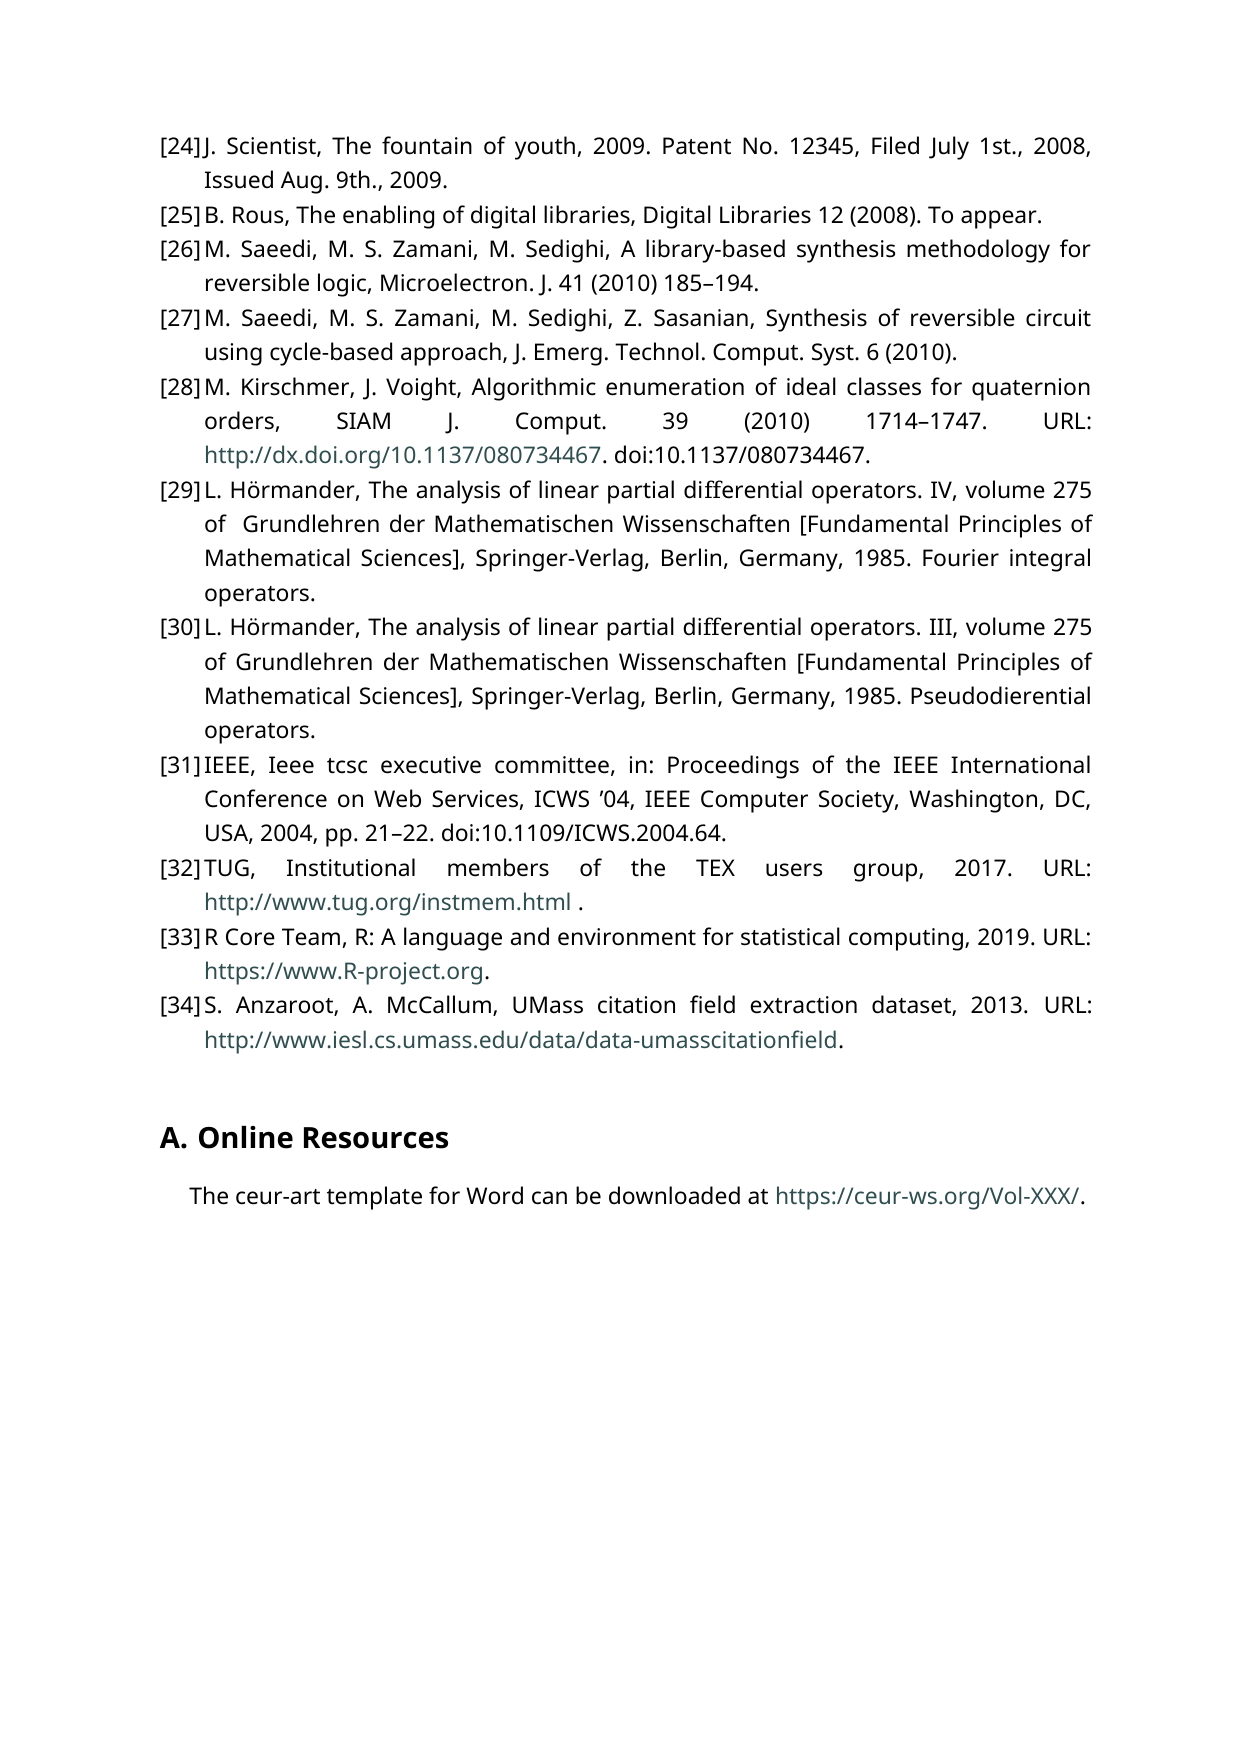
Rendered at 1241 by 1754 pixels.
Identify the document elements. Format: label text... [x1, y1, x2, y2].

list R Core Team, R: A language and environment for statistical computing, 2019. URL: https://www.R-project.org. [159, 921, 1093, 986]
text The ceur-art template for Word can be downloaded at https://ceur-ws.org/Vol-XXX/. [159, 1180, 1093, 1211]
list L. Hörmander, The analysis of linear partial differential operators. IV, volume 275 of Grundlehren der Mathematischen Wissenschaften [Fundamental Principles of Mathematical Sciences], Springer-Verlag, Berlin, Germany, 1985. Fourier integral operators. [159, 474, 1093, 608]
list J. Scientist, The fountain of youth, 2009. Patent No. 12345, Filed July 1st., 2008, Issued Aug. 9th., 2009. [159, 130, 1093, 196]
list TUG, Institutional members of the TEX users group, 2017. URL: http://www.tug.org/instmem.html . [159, 852, 1093, 917]
list M. Kirschmer, J. Voight, Algorithmic enumeration of ideal classes for quaternion orders, SIAM J. Comput. 39 (2010) 1714–1747. URL: http://dx.doi.org/10.1137/080734467. doi:10.1137/080734467. [159, 371, 1093, 471]
list M. Saeedi, M. S. Zamani, M. Sedighi, A library-based synthesis methodology for reversible logic, Microelectron. J. 41 (2010) 185–194. [159, 233, 1093, 299]
list S. Anzaroot, A. McCallum, UMass citation field extraction dataset, 2013. URL: http://www.iesl.cs.umass.edu/data/data-umasscitationfield. [159, 989, 1093, 1055]
list B. Rous, The enabling of digital libraries, Digital Libraries 12 (2008). To appear. [159, 199, 1093, 230]
list M. Saeedi, M. S. Zamani, M. Sedighi, Z. Sasanian, Synthesis of reversible circuit using cycle-based approach, J. Emerg. Technol. Comput. Syst. 6 (2010). [159, 302, 1093, 367]
subtitle Online Resources [159, 1117, 1093, 1157]
list IEEE, Ieee tcsc executive committee, in: Proceedings of the IEEE International Conference on Web Services, ICWS ’04, IEEE Computer Society, Washington, DC, USA, 2004, pp. 21–22. doi:10.1109/ICWS.2004.64. [159, 749, 1093, 849]
list L. Hörmander, The analysis of linear partial differential operators. III, volume 275 of Grundlehren der Mathematischen Wissenschaften [Fundamental Principles of Mathematical Sciences], Springer-Verlag, Berlin, Germany, 1985. Pseudodierential operators. [159, 611, 1093, 746]
